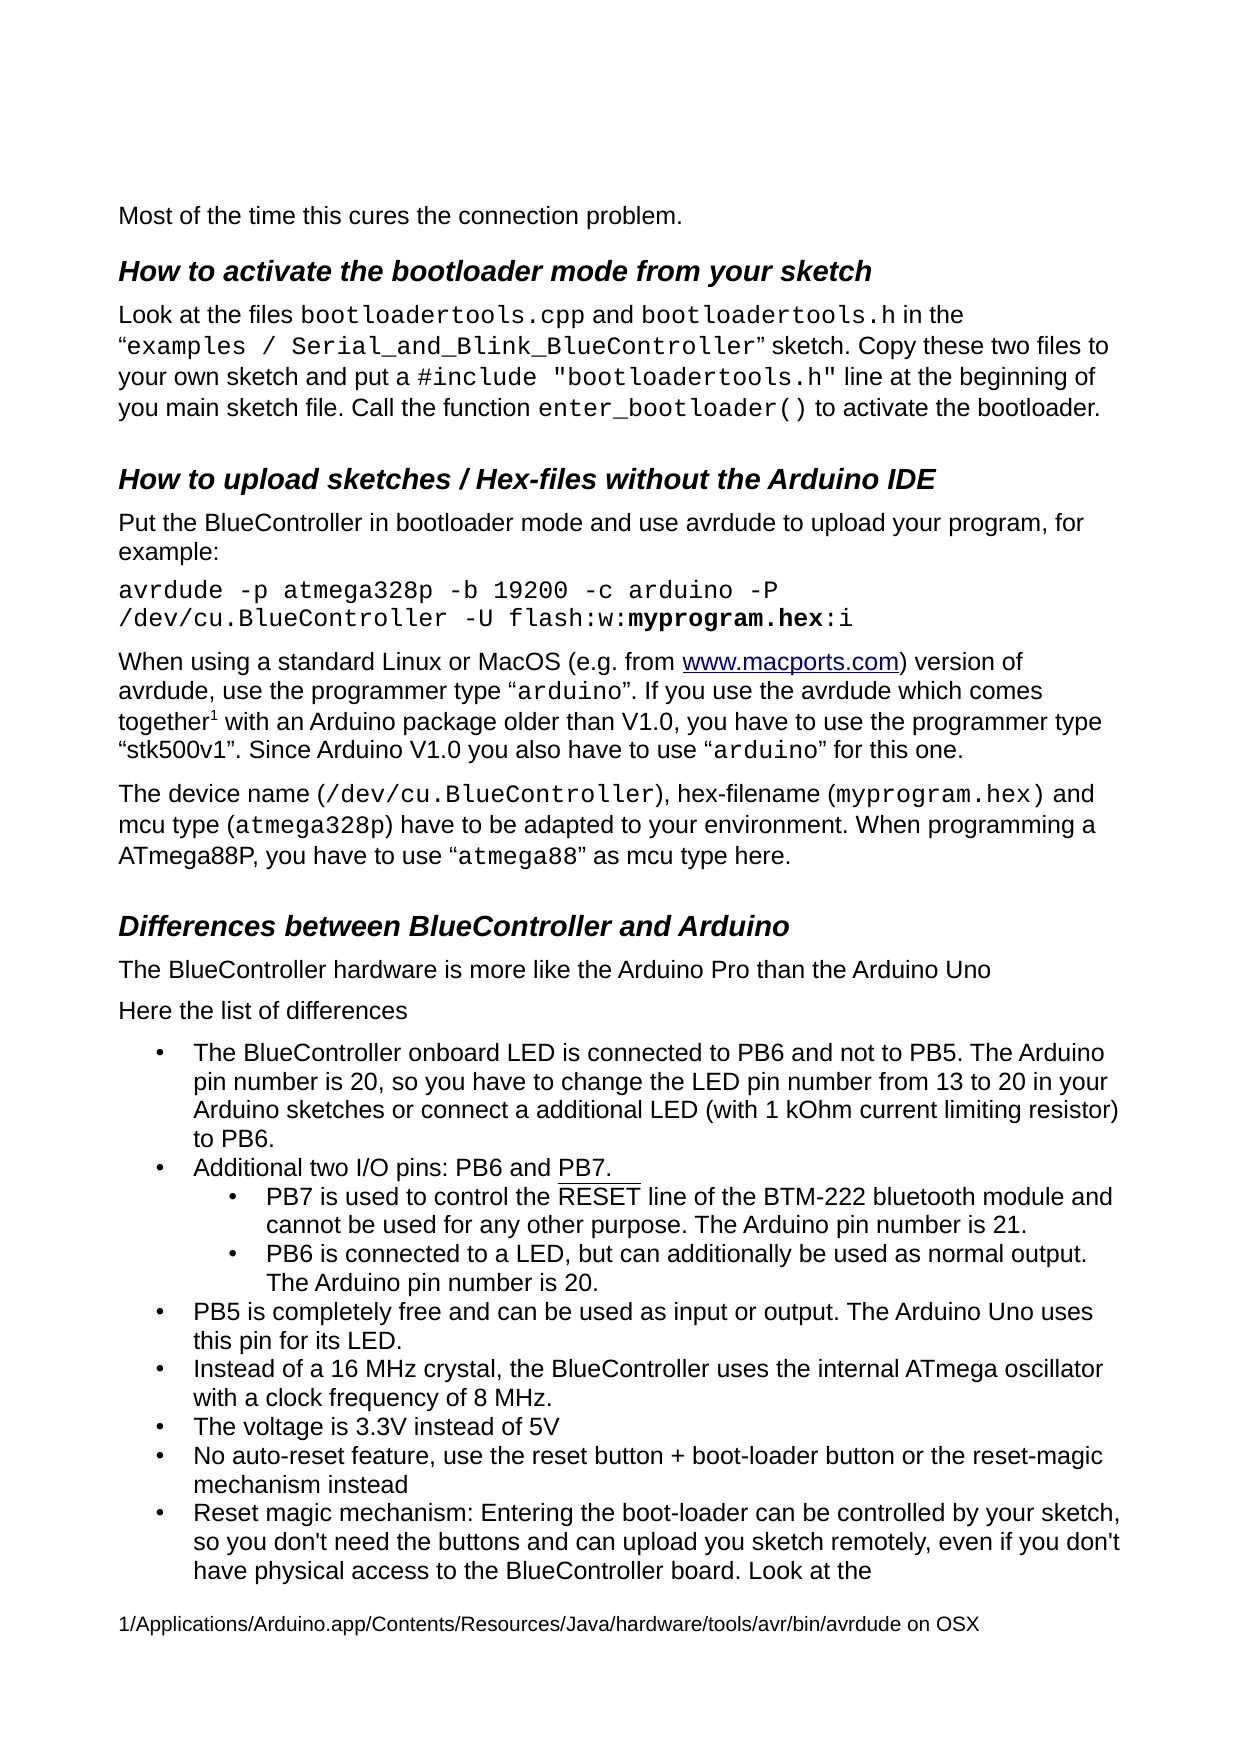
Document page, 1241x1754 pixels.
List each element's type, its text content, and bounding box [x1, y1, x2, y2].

text avrdude -p atmega328p -b 19200 -c arduino -P /dev/cu.BlueController -U flash:w:myprogram.hex:i [118, 578, 1122, 634]
list The voltage is 3.3V instead of 5V [156, 1412, 1122, 1441]
list Reset magic mechanism: Entering the boot-loader can be controlled by your sketch, so you don't need the buttons and can upload you sketch remotely, even if you don't have physical access to the BlueController board. Look at the [156, 1498, 1122, 1585]
text The BlueController hardware is more like the Arduino Pro than the Arduino Uno [118, 955, 1122, 984]
list Instead of a 16 MHz crystal, the BlueController uses the internal ATmega oscillator with a clock frequency of 8 MHz. [156, 1354, 1122, 1412]
list No auto-reset feature, use the reset button + boot-loader button or the reset-magic mechanism instead [156, 1441, 1122, 1498]
list PB5 is completely free and can be used as input or output. The Arduino Uno uses this pin for its LED. [156, 1297, 1122, 1354]
list Additional two I/O pins: PB6 and PB7. [156, 1153, 1122, 1182]
text Look at the files bootloadertools.cpp and bootloadertools.h in the “examples / Serial_and_Blink_BlueController” sketch. Copy these two files to your own sketch and put a #include "bootloadertools.h" line at the beginning of you main sketch file. Call the function enter_bootloader() to activate the bootloader. [118, 300, 1122, 424]
text Put the BlueController in bootloader mode and use avrdude to upload your program, for example: [118, 508, 1122, 565]
subtitle How to upload sketches / Hex-files without the Arduino IDE [118, 462, 1122, 495]
text When using a standard Linux or MacOS (e.g. from www.macports.com) version of avrdude, use the programmer type “arduino”. If you use the avrdude which comes together with an Arduino package older than V1.0, you have to use the programmer type “stk500v1”. Since Arduino V1.0 you also have to use “arduino” for this one. [118, 647, 1122, 766]
text Most of the time this cures the connection problem. [118, 201, 1122, 229]
list PB6 is connected to a LED, but can additionally be used as normal output. The Arduino pin number is 20. [228, 1239, 1122, 1297]
list PB7 is used to control the RESET line of the BTM-222 bluetooth module and cannot be used for any other purpose. The Arduino pin number is 21. [228, 1182, 1122, 1239]
subtitle How to activate the bootloader mode from your sketch [118, 254, 1122, 288]
text /Applications/Arduino.app/Contents/Resources/Java/hardware/tools/avr/bin/avrdude on OSX [118, 1612, 1122, 1636]
text The device name (/dev/cu.BlueController), hex-filename (myprogram.hex) and mcu type (atmega328p) have to be adapted to your environment. When programming a ATmega88P, you have to use “atmega88” as mcu type here. [118, 779, 1122, 872]
list The BlueController onboard LED is connected to PB6 and not to PB5. The Arduino pin number is 20, so you have to change the LED pin number from 13 to 20 in your Arduino sketches or connect a additional LED (with 1 kOhm current limiting resistor) to PB6. [156, 1038, 1122, 1153]
text Here the list of differences [118, 996, 1122, 1025]
subtitle Differences between BlueController and Arduino [118, 909, 1122, 943]
